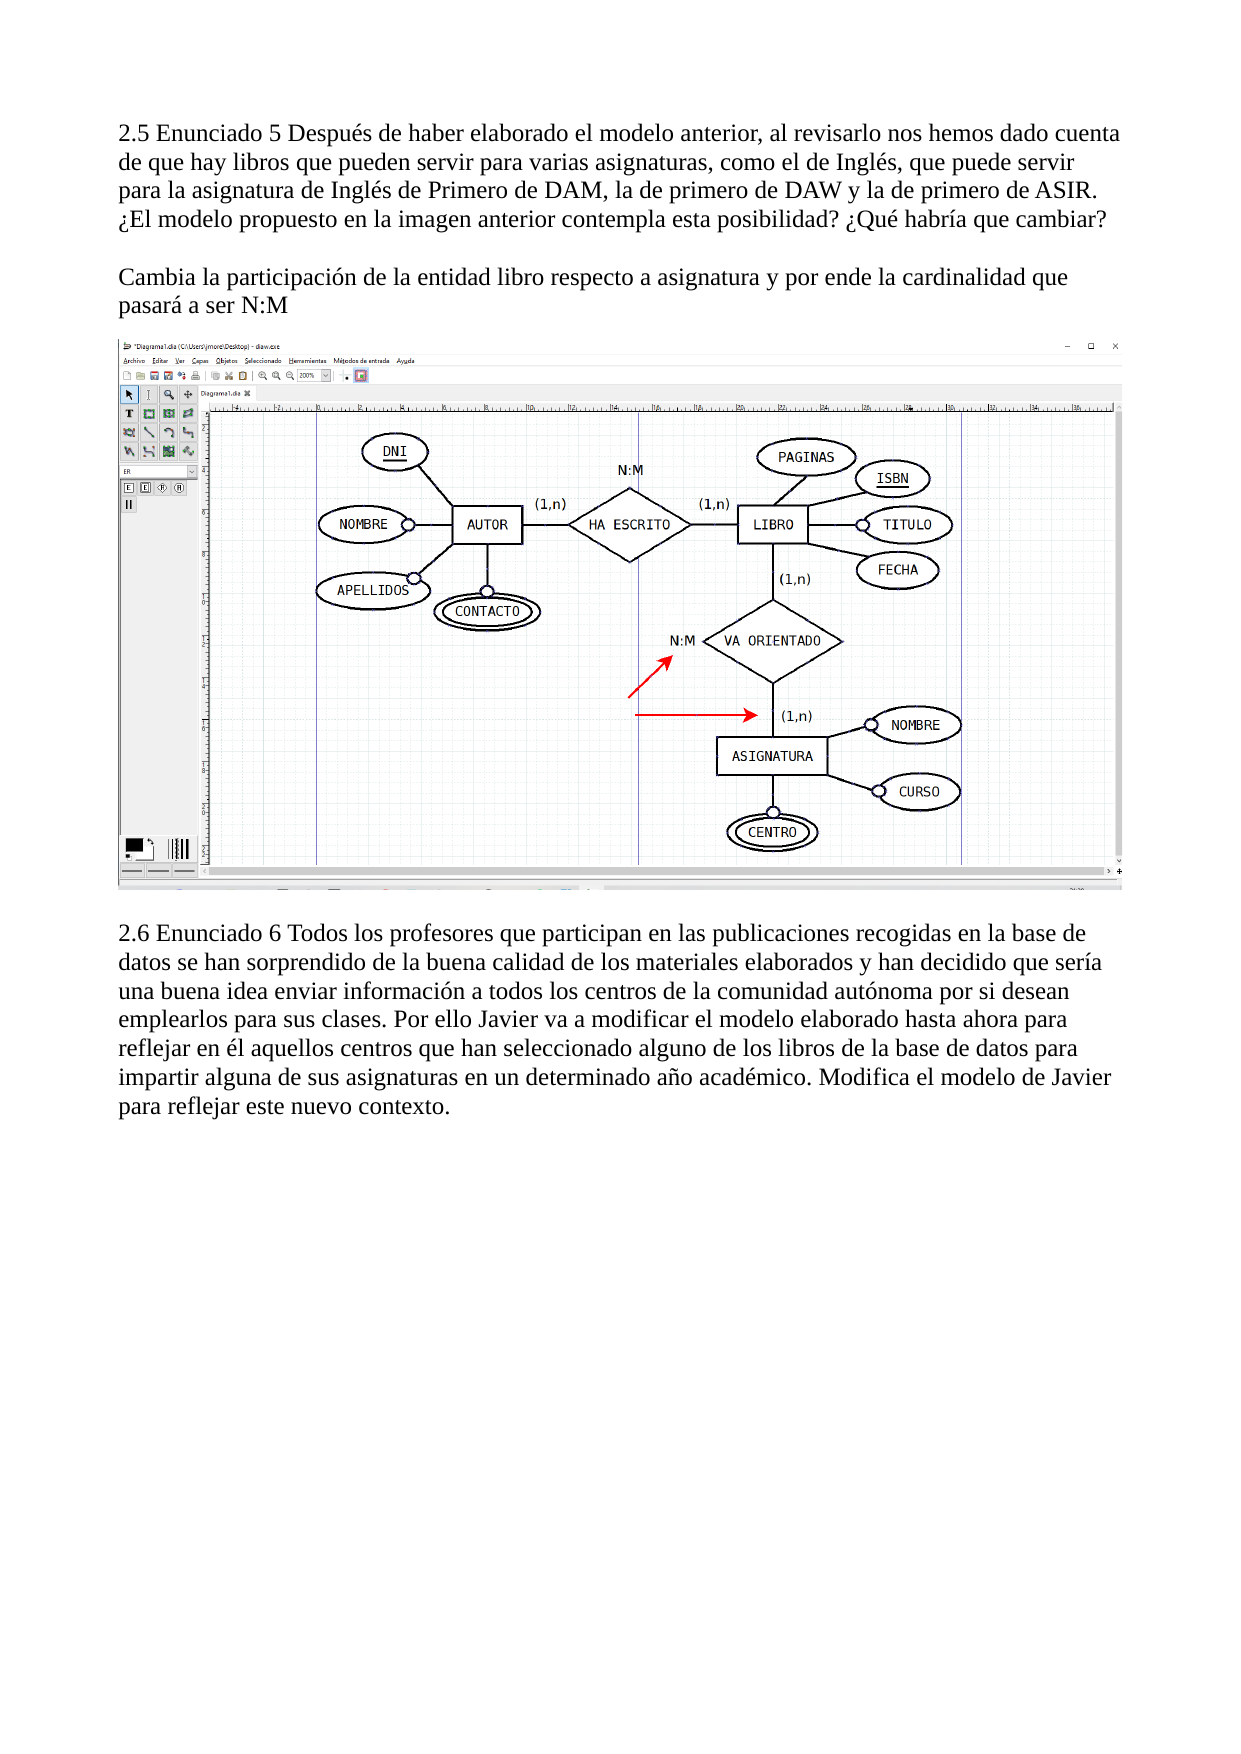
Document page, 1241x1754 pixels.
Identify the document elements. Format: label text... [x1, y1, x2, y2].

text Cambia la participación de la entidad libro respecto a asignatura y por ende la cardinalidad que pasará a ser N:M [118, 262, 1122, 319]
text 2.5 Enunciado 5 Después de haber elaborado el modelo anterior, al revisarlo nos hemos dado cuenta de que hay libros que pueden servir para varias asignaturas, como el de Inglés, que puede servir para la asignatura de Inglés de Primero de DAM, la de primero de DAW y la de primero de ASIR. ¿El modelo propuesto en la imagen anterior contempla esta posibilidad? ¿Qué habría que cambiar? [118, 118, 1122, 233]
text 2.6 Enunciado 6 Todos los profesores que participan en las publicaciones recogidas en la base de datos se han sorprendido de la buena calidad de los materiales elaborados y han decidido que sería una buena idea enviar información a todos los centros de la comunidad autónoma por si desean emplearlos para sus clases. Por ello Javier va a modificar el modelo elaborado hasta ahora para reflejar en él aquellos centros que han seleccionado alguno de los libros de la base de datos para impartir alguna de sus asignaturas en un determinado año académico. Modifica el modelo de Javier para reflejar este nuevo contexto. [118, 918, 1122, 1119]
picture [118, 339, 1123, 890]
